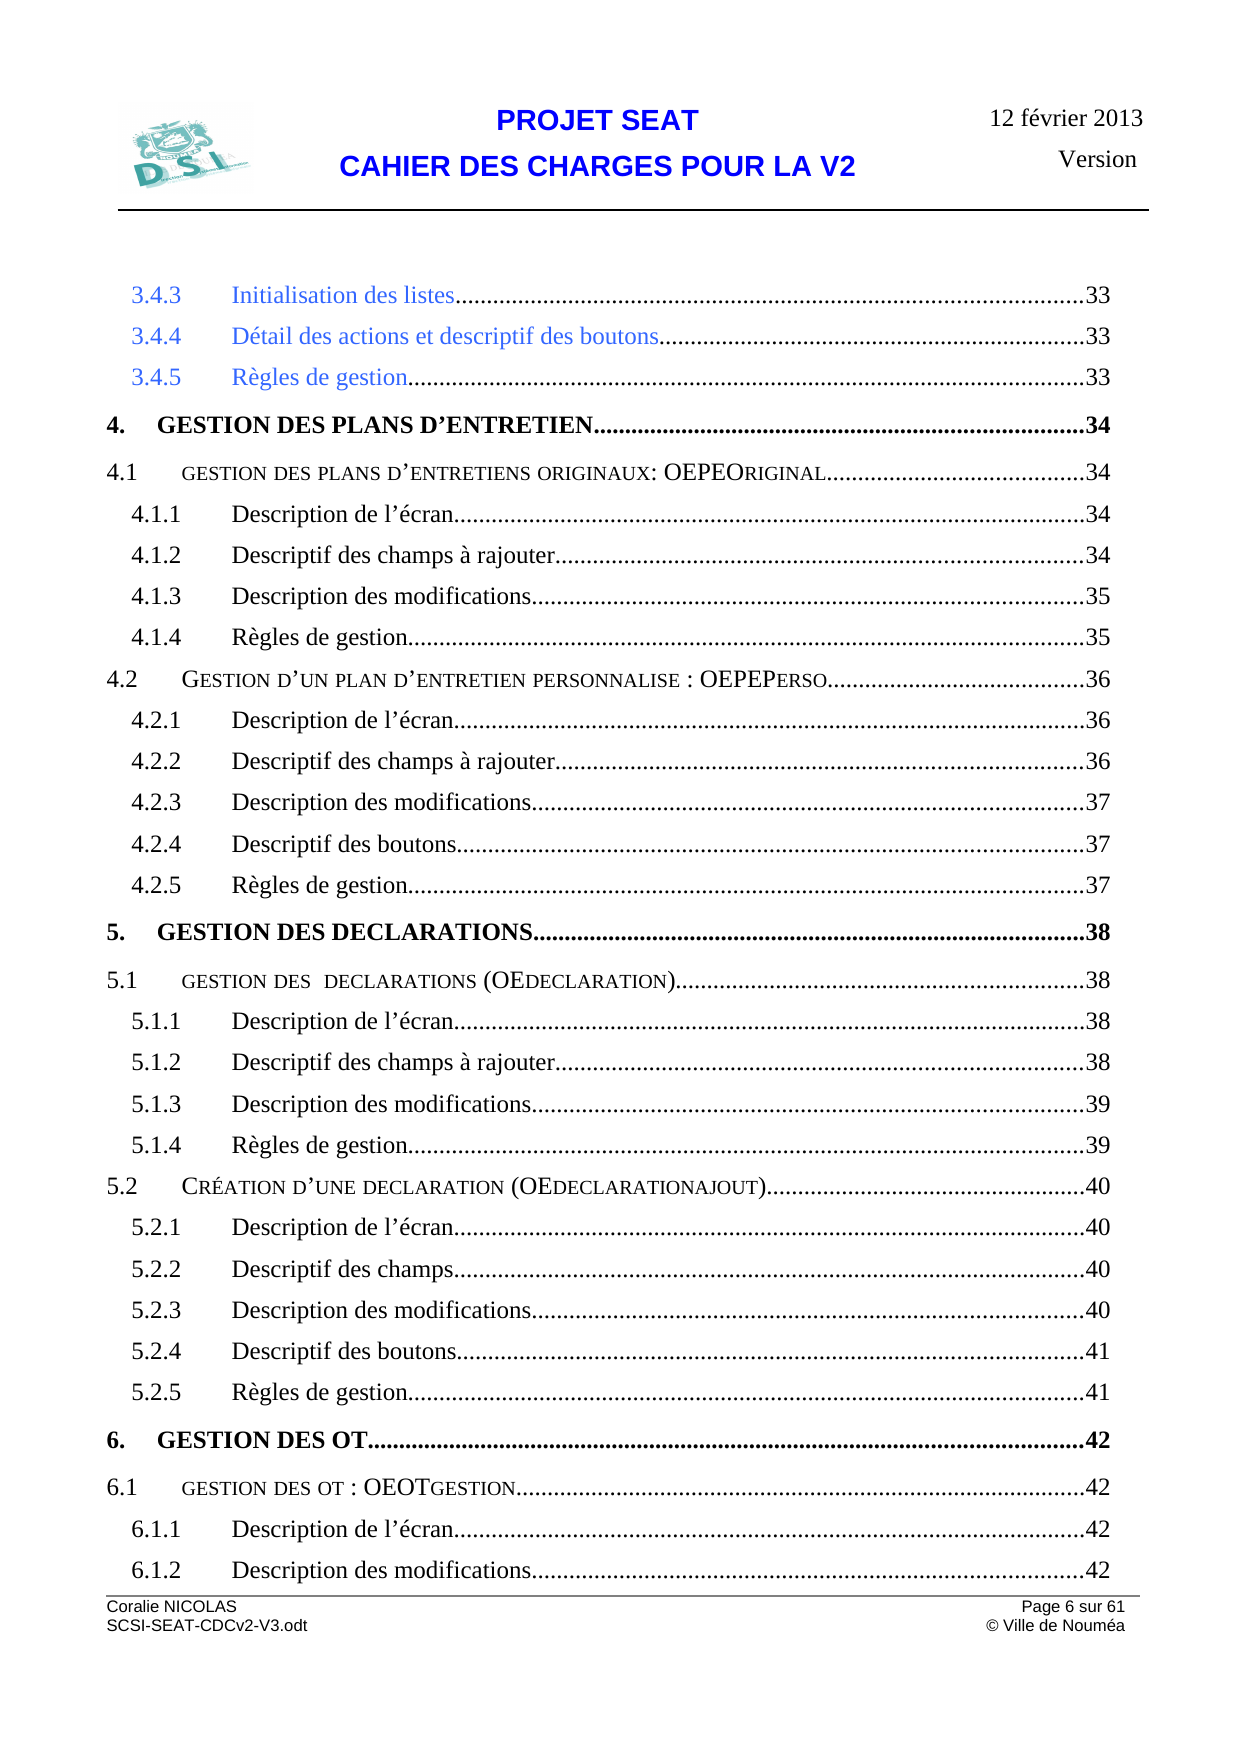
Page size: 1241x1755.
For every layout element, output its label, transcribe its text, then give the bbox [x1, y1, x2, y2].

text 6.1.2 Description des modifications 42 [131, 1555, 1140, 1584]
text 5.1.3 Description des modifications 39 [131, 1089, 1140, 1117]
text 5.2 Création d’une declaration (OEdeclarationajout) 40 [106, 1171, 1140, 1200]
text 5.2.4 Descriptif des boutons 41 [131, 1336, 1140, 1365]
text 3.4.3 Initialisation des listes 33 [131, 280, 1140, 309]
text 6.1.1 Description de l’écran 42 [131, 1514, 1140, 1542]
text 4.2.4 Descriptif des boutons 37 [131, 829, 1140, 857]
text 4.1 gestion des plans d’entretiens originaux: OEPEOriginal 34 [106, 457, 1140, 486]
text 5.2.3 Description des modifications 40 [131, 1295, 1140, 1324]
text 3.4.4 Détail des actions et descriptif des boutons 33 [131, 321, 1140, 350]
text 5.1.4 Règles de gestion 39 [131, 1130, 1140, 1159]
text 4.1.3 Description des modifications 35 [131, 581, 1140, 610]
text 5.1.2 Descriptif des champs à rajouter 38 [131, 1047, 1140, 1076]
text 5. Gestion des declarations 38 [106, 917, 1140, 946]
text 5.2.1 Description de l’écran 40 [131, 1212, 1140, 1241]
text 4. gESTION Des plans d’entretien 34 [106, 410, 1140, 439]
text 4.2.5 Règles de gestion 37 [131, 870, 1140, 899]
text 6.1 gestion des ot : OEOTgestion 42 [106, 1472, 1140, 1501]
text 3.4.5 Règles de gestion 33 [131, 362, 1140, 391]
text 4.2.2 Descriptif des champs à rajouter 36 [131, 746, 1140, 775]
text 5.1.1 Description de l’écran 38 [131, 1006, 1140, 1035]
text 5.2.2 Descriptif des champs 40 [131, 1254, 1140, 1282]
text 4.1.1 Description de l’écran 34 [131, 499, 1140, 527]
text 4.2 Gestion d’un plan d’entretien personnalise : OEPEPerso 36 [106, 664, 1140, 692]
text 4.2.3 Description des modifications 37 [131, 787, 1140, 816]
text 4.1.4 Règles de gestion 35 [131, 622, 1140, 651]
text 4.1.2 Descriptif des champs à rajouter 34 [131, 540, 1140, 569]
text 4.2.1 Description de l’écran 36 [131, 705, 1140, 734]
text 6. Gestion des OT 42 [106, 1425, 1140, 1454]
text 5.2.5 Règles de gestion 41 [131, 1377, 1140, 1406]
text 5.1 gestion des declarations (OEdeclaration) 38 [106, 965, 1140, 994]
